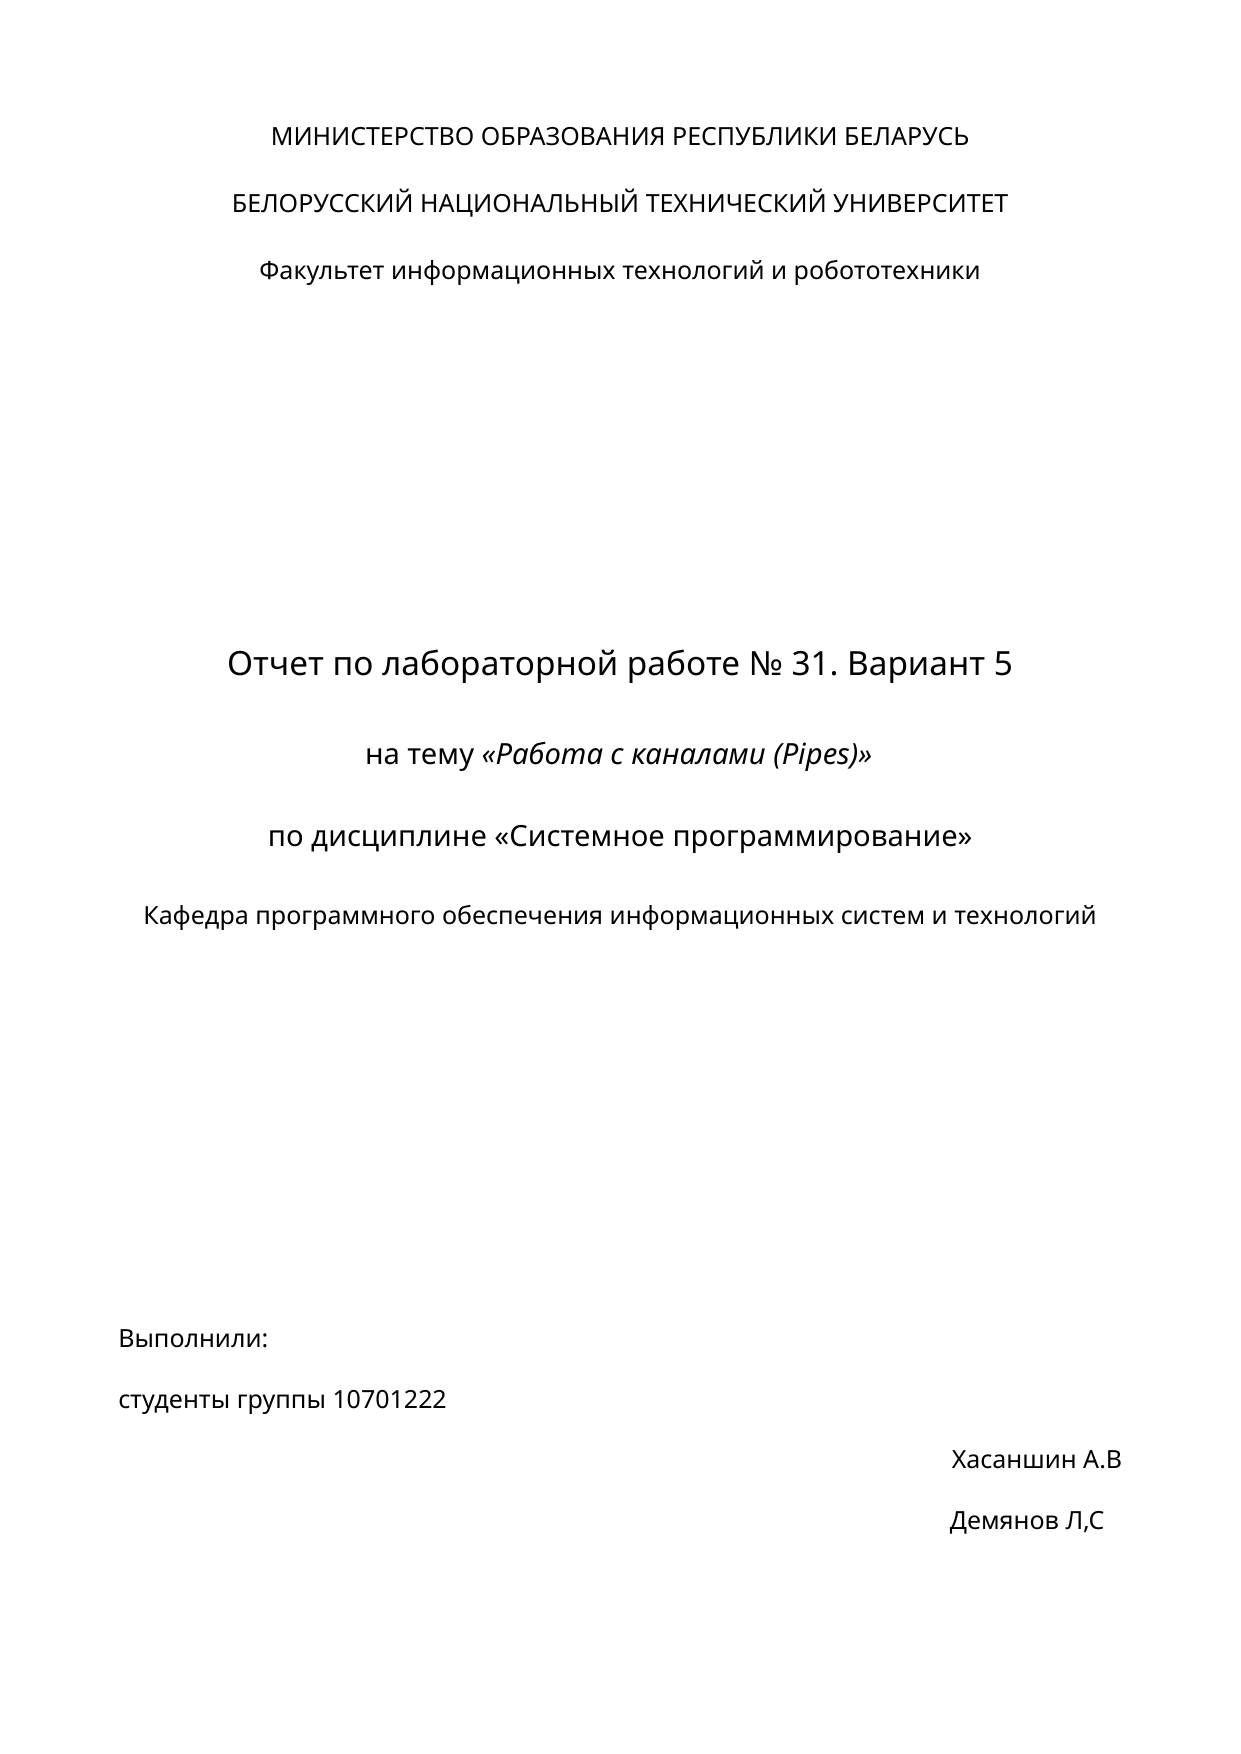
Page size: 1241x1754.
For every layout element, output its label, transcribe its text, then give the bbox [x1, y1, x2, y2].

text Выполнили: [118, 1321, 1122, 1355]
text студенты группы 10701222 [118, 1382, 1122, 1416]
text Отчет по лабораторной работе № 31. Вариант 5 [118, 639, 1122, 685]
text Демянов Л,С [118, 1503, 1122, 1537]
text Хасаншин А.В [118, 1442, 1122, 1476]
text МИНИСТЕРСТВО ОБРАЗОВАНИЯ РЕСПУБЛИКИ БЕЛАРУСЬ [118, 118, 1122, 152]
text по дисциплине «Системное программирование» [118, 815, 1122, 855]
text на тему «Работа с каналами (Pipes)» [118, 733, 1122, 773]
text БЕЛОРУССКИЙ НАЦИОНАЛЬНЫЙ ТЕХНИЧЕСКИЙ УНИВЕРСИТЕТ [118, 185, 1122, 219]
text Кафедра программного обеспечения информационных систем и технологий [118, 897, 1122, 931]
text Факультет информационных технологий и робототехники [118, 252, 1122, 287]
